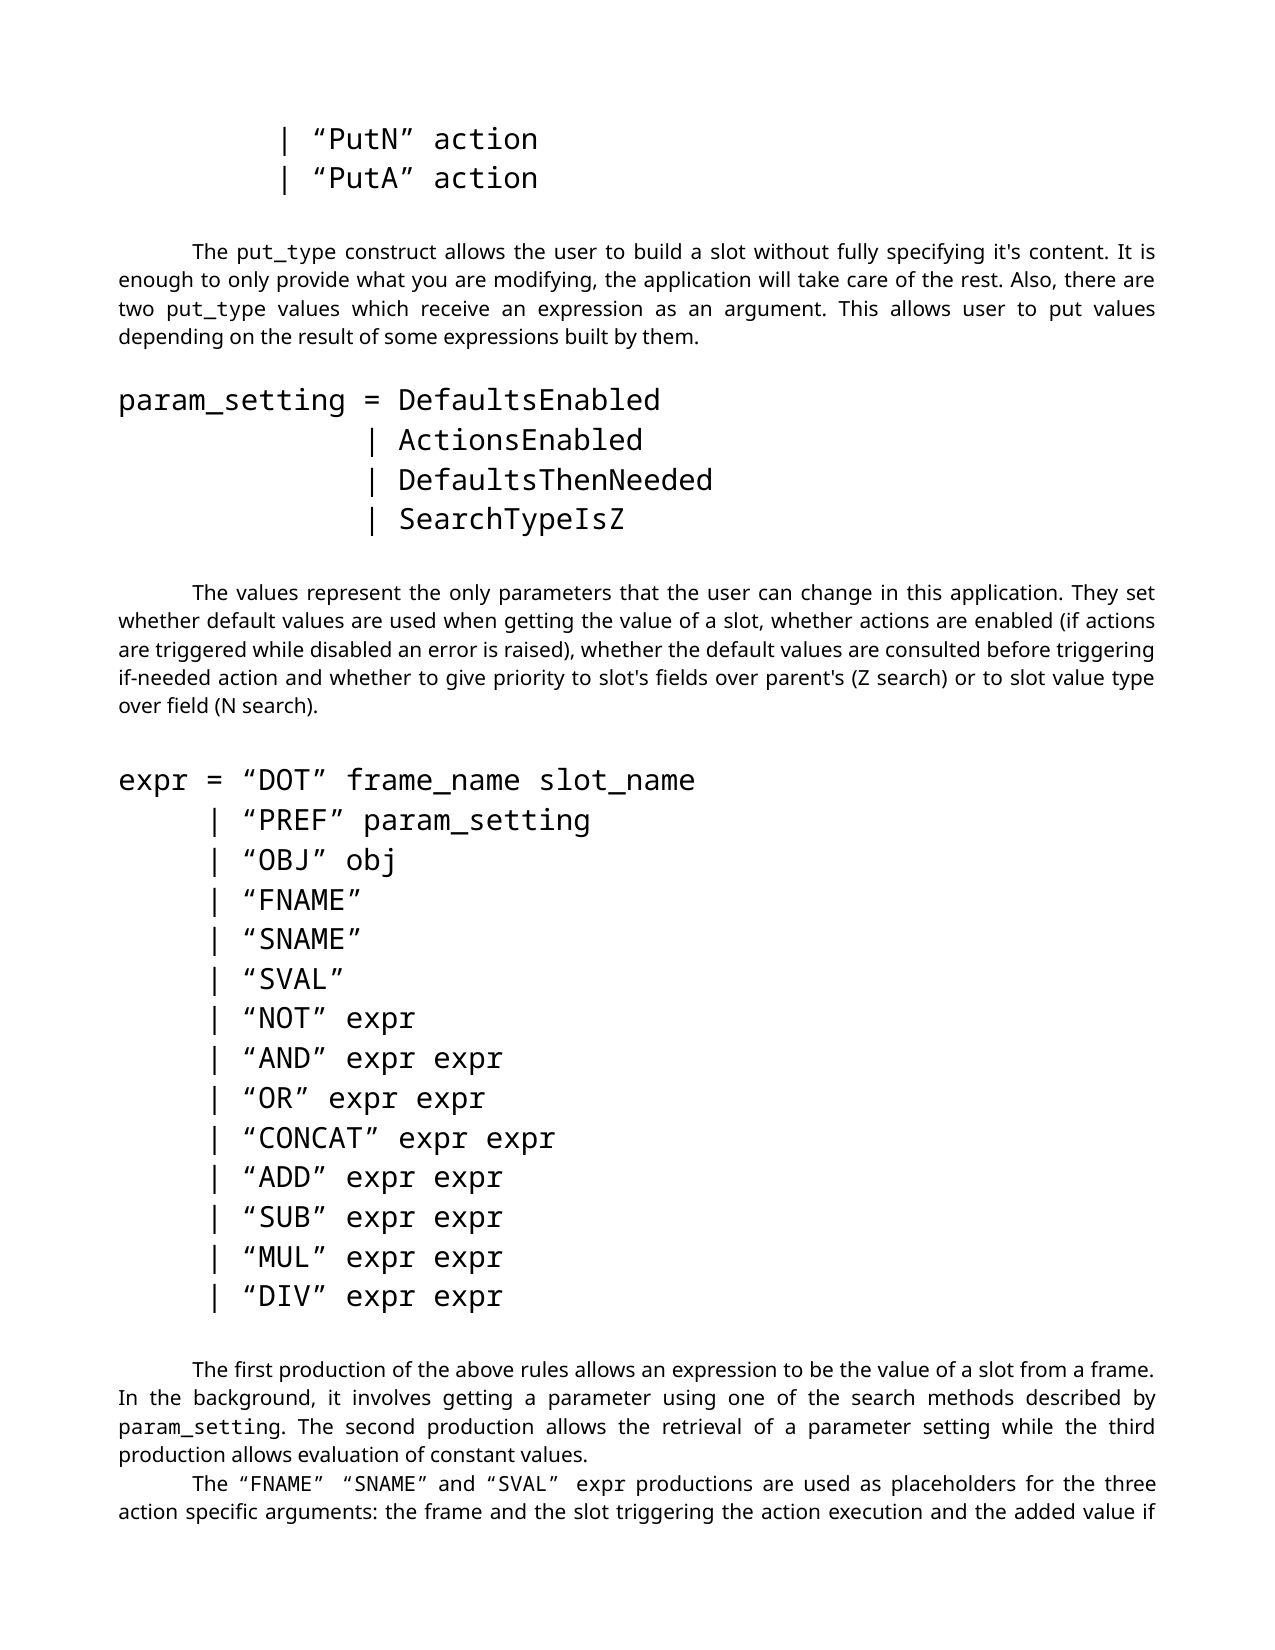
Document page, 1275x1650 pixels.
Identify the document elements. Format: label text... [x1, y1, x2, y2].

text | “OBJ” obj [118, 839, 1157, 879]
text | “DIV” expr expr [118, 1276, 1157, 1315]
text The first production of the above rules allows an expression to be the value of a slot from a frame. In the background, it involves getting a parameter using one of the search methods described by param_setting. The second production allows the retrieval of a parameter setting while the third production allows evaluation of constant values. [118, 1355, 1157, 1469]
text | “CONCAT” expr expr [118, 1117, 1157, 1157]
text | “MUL” expr expr [118, 1236, 1157, 1276]
text | “SVAL” [118, 958, 1157, 998]
text | “ADD” expr expr [118, 1157, 1157, 1196]
text The put_type construct allows the user to build a slot without fully specifying it's content. It is enough to only provide what you are modifying, the application will take care of the rest. Also, there are two put_type values which receive an expression as an argument. This allows user to put values depending on the result of some expressions built by them. [118, 237, 1157, 351]
text | “OR” expr expr [118, 1077, 1157, 1117]
text | “PutN” action [118, 118, 1157, 158]
text | “PREF” param_setting [118, 799, 1157, 839]
text | DefaultsThenNeeded [118, 459, 1157, 498]
text | ActionsEnabled [118, 419, 1157, 459]
text | “FNAME” [118, 879, 1157, 918]
text | SearchTypeIsZ [118, 498, 1157, 538]
text The values represent the only parameters that the user can change in this application. They set whether default values are used when getting the value of a slot, whether actions are enabled (if actions are triggered while disabled an error is raised), whether the default values are consulted before triggering if-needed action and whether to give priority to slot's fields over parent's (Z search) or to slot value type over field (N search). [118, 578, 1157, 720]
text | “AND” expr expr [118, 1037, 1157, 1077]
text | “NOT” expr [118, 998, 1157, 1037]
text expr = “DOT” frame_name slot_name [118, 760, 1157, 799]
text | “SUB” expr expr [118, 1196, 1157, 1236]
text The “FNAME” “SNAME” and “SVAL” expr productions are used as placeholders for the three action specific arguments: the frame and the slot triggering the action execution and the added value if [118, 1469, 1157, 1526]
text param_setting = DefaultsEnabled [118, 379, 1157, 419]
text | “PutA” action [118, 158, 1157, 197]
text | “SNAME” [118, 918, 1157, 958]
